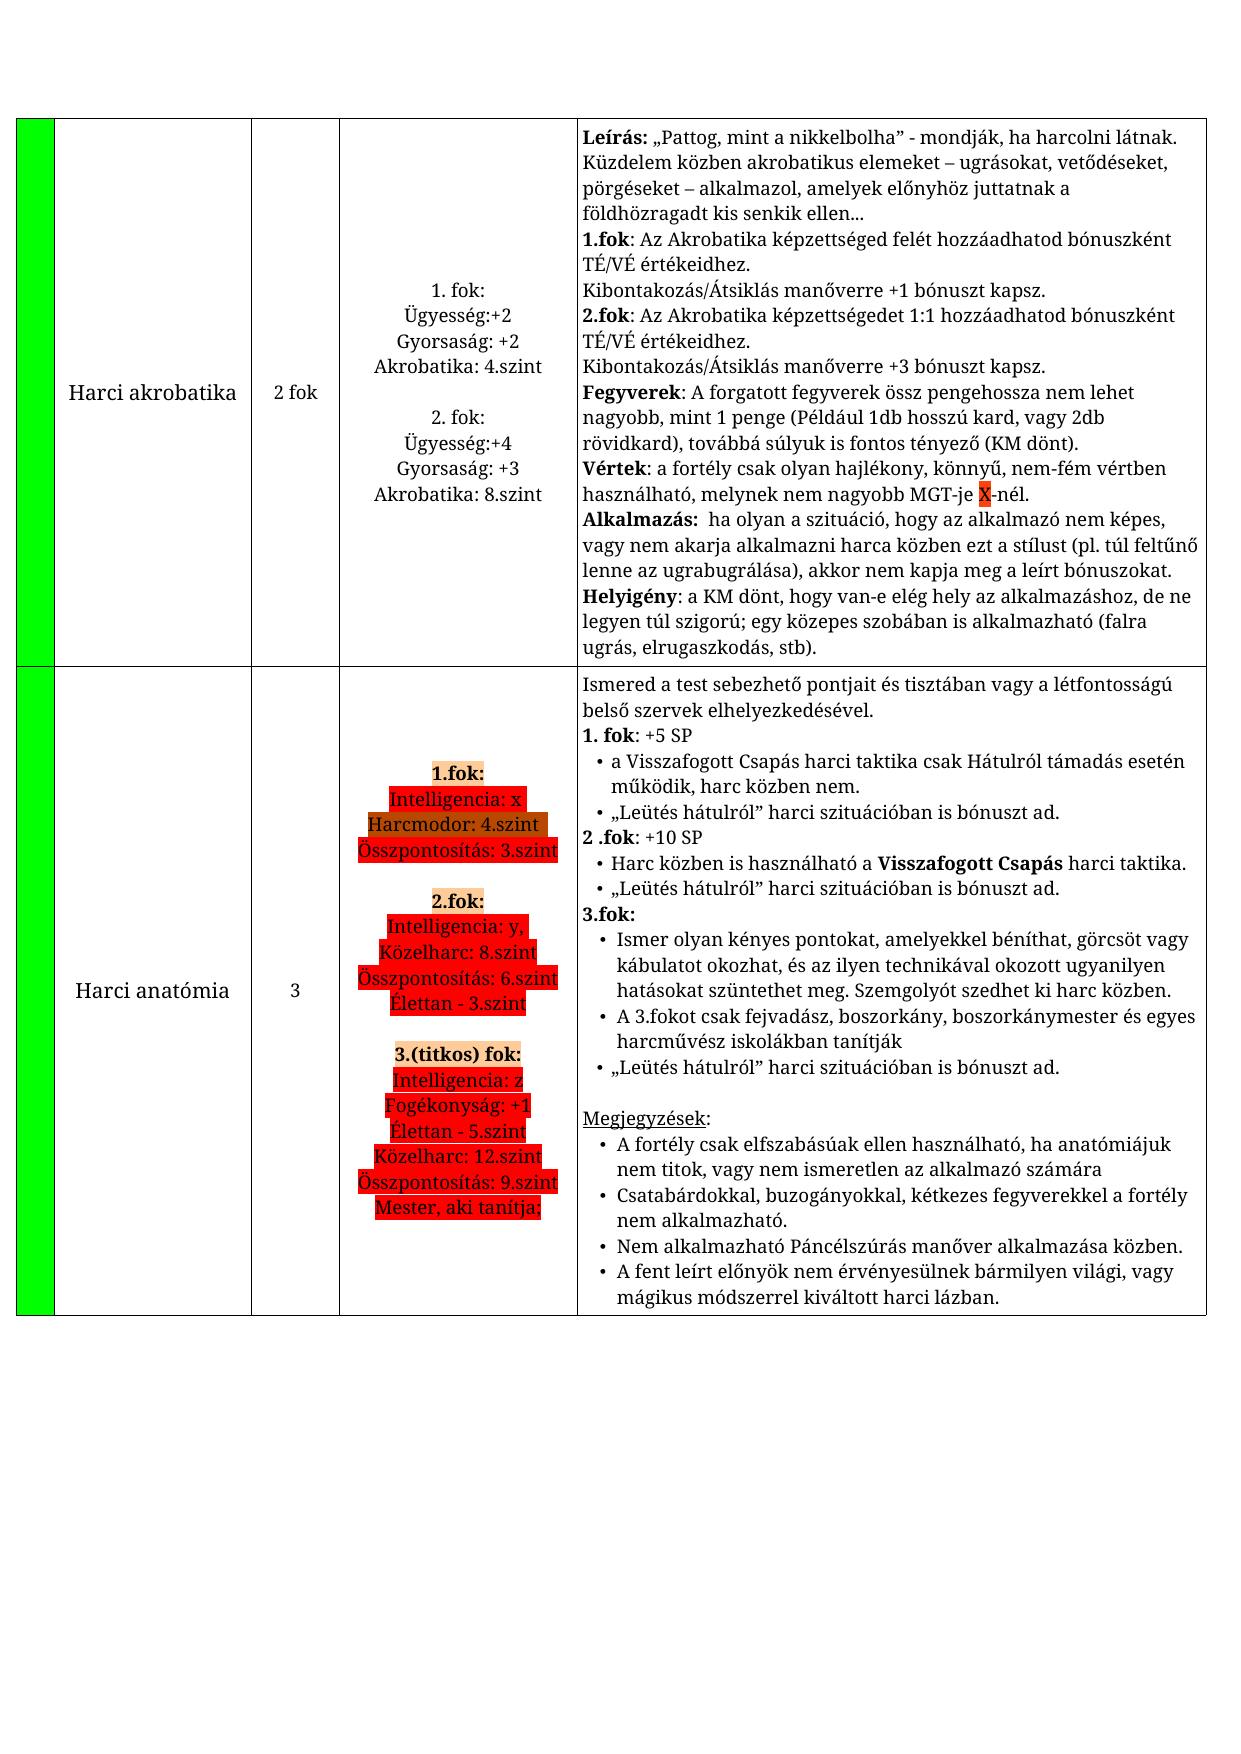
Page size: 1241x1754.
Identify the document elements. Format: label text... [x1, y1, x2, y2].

table_cell [17, 119, 54, 666]
table_cell Harci akrobatika [55, 119, 251, 666]
table_cell 1.fok: Intelligencia: x Harcmodor: 4.szint Összpontosítás: 3.szint 2.fok: Intelligencia: y, Közelharc: 8.szint Összpontosítás: 6.szint Élettan - 3.szint 3.(titkos) fok: Intelligencia: z Fogékonyság: +1 Élettan - 5.szint Közelharc: 12.szint Összpontosítás: 9.szint Mester, aki tanítja; [340, 667, 577, 1315]
table_cell Leírás: „Pattog, mint a nikkelbolha” - mondják, ha harcolni látnak. Küzdelem közben akrobatikus elemeket – ugrásokat, vetődéseket, pörgéseket – alkalmazol, amelyek előnyhöz juttatnak a földhözragadt kis senkik ellen... 1.fok: Az Akrobatika képzettséged felét hozzáadhatod bónuszként TÉ/VÉ értékeidhez. Kibontakozás/Átsiklás manőverre +1 bónuszt kapsz. 2.fok: Az Akrobatika képzettségedet 1:1 hozzáadhatod bónuszként TÉ/VÉ értékeidhez. Kibontakozás/Átsiklás manőverre +3 bónuszt kapsz. Fegyverek: A forgatott fegyverek össz pengehossza nem lehet nagyobb, mint 1 penge (Például 1db hosszú kard, vagy 2db rövidkard), továbbá súlyuk is fontos tényező (KM dönt). Vértek: a fortély csak olyan hajlékony, könnyű, nem‑fém vértben használható, melynek nem nagyobb MGT-je X-nél. Alkalmazás: ha olyan a szituáció, hogy az alkalmazó nem képes, vagy nem akarja alkalmazni harca közben ezt a stílust (pl. túl feltűnő lenne az ugrabugrálása), akkor nem kapja meg a leírt bónuszokat. Helyigény: a KM dönt, hogy van-e elég hely az alkalmazáshoz, de ne legyen túl szigorú; egy közepes szobában is alkalmazható (falra ugrás, elrugaszkodás, stb). [578, 119, 1206, 666]
table_cell 2 fok [252, 119, 339, 666]
table_cell [17, 667, 54, 1315]
table_cell Harci anatómia [55, 667, 251, 1315]
table_cell Ismered a test sebezhető pontjait és tisztában vagy a létfontosságú belső szervek elhelyezkedésével. 1. fok: +5 SP a Visszafogott Csapás harci taktika csak Hátulról támadás esetén működik, harc közben nem. „Leütés hátulról” harci szituációban is bónuszt ad. 2 .fok: +10 SP Harc közben is használható a Visszafogott Csapás harci taktika. „Leütés hátulról” harci szituációban is bónuszt ad. 3.fok: Ismer olyan kényes pontokat, amelyekkel béníthat, görcsöt vagy kábulatot okozhat, és az ilyen technikával okozott ugyanilyen hatásokat szüntethet meg. Szemgolyót szedhet ki harc közben. A 3.fokot csak fejvadász, boszorkány, boszorkánymester és egyes harcművész iskolákban tanítják „Leütés hátulról” harci szituációban is bónuszt ad. Megjegyzések: A fortély csak elfszabásúak ellen használható, ha anatómiájuk nem titok, vagy nem ismeretlen az alkalmazó számára Csatabárdokkal, buzogányokkal, kétkezes fegyverekkel a fortély nem alkalmazható. Nem alkalmazható Páncélszúrás manőver alkalmazása közben. A fent leírt előnyök nem érvényesülnek bármilyen világi, vagy mágikus módszerrel kiváltott harci lázban. [578, 667, 1206, 1315]
table_cell 3 [252, 667, 339, 1315]
table_cell 1. fok: Ügyesség:+2 Gyorsaság: +2 Akrobatika: 4.szint 2. fok: Ügyesség:+4 Gyorsaság: +3 Akrobatika: 8.szint [340, 119, 577, 666]
